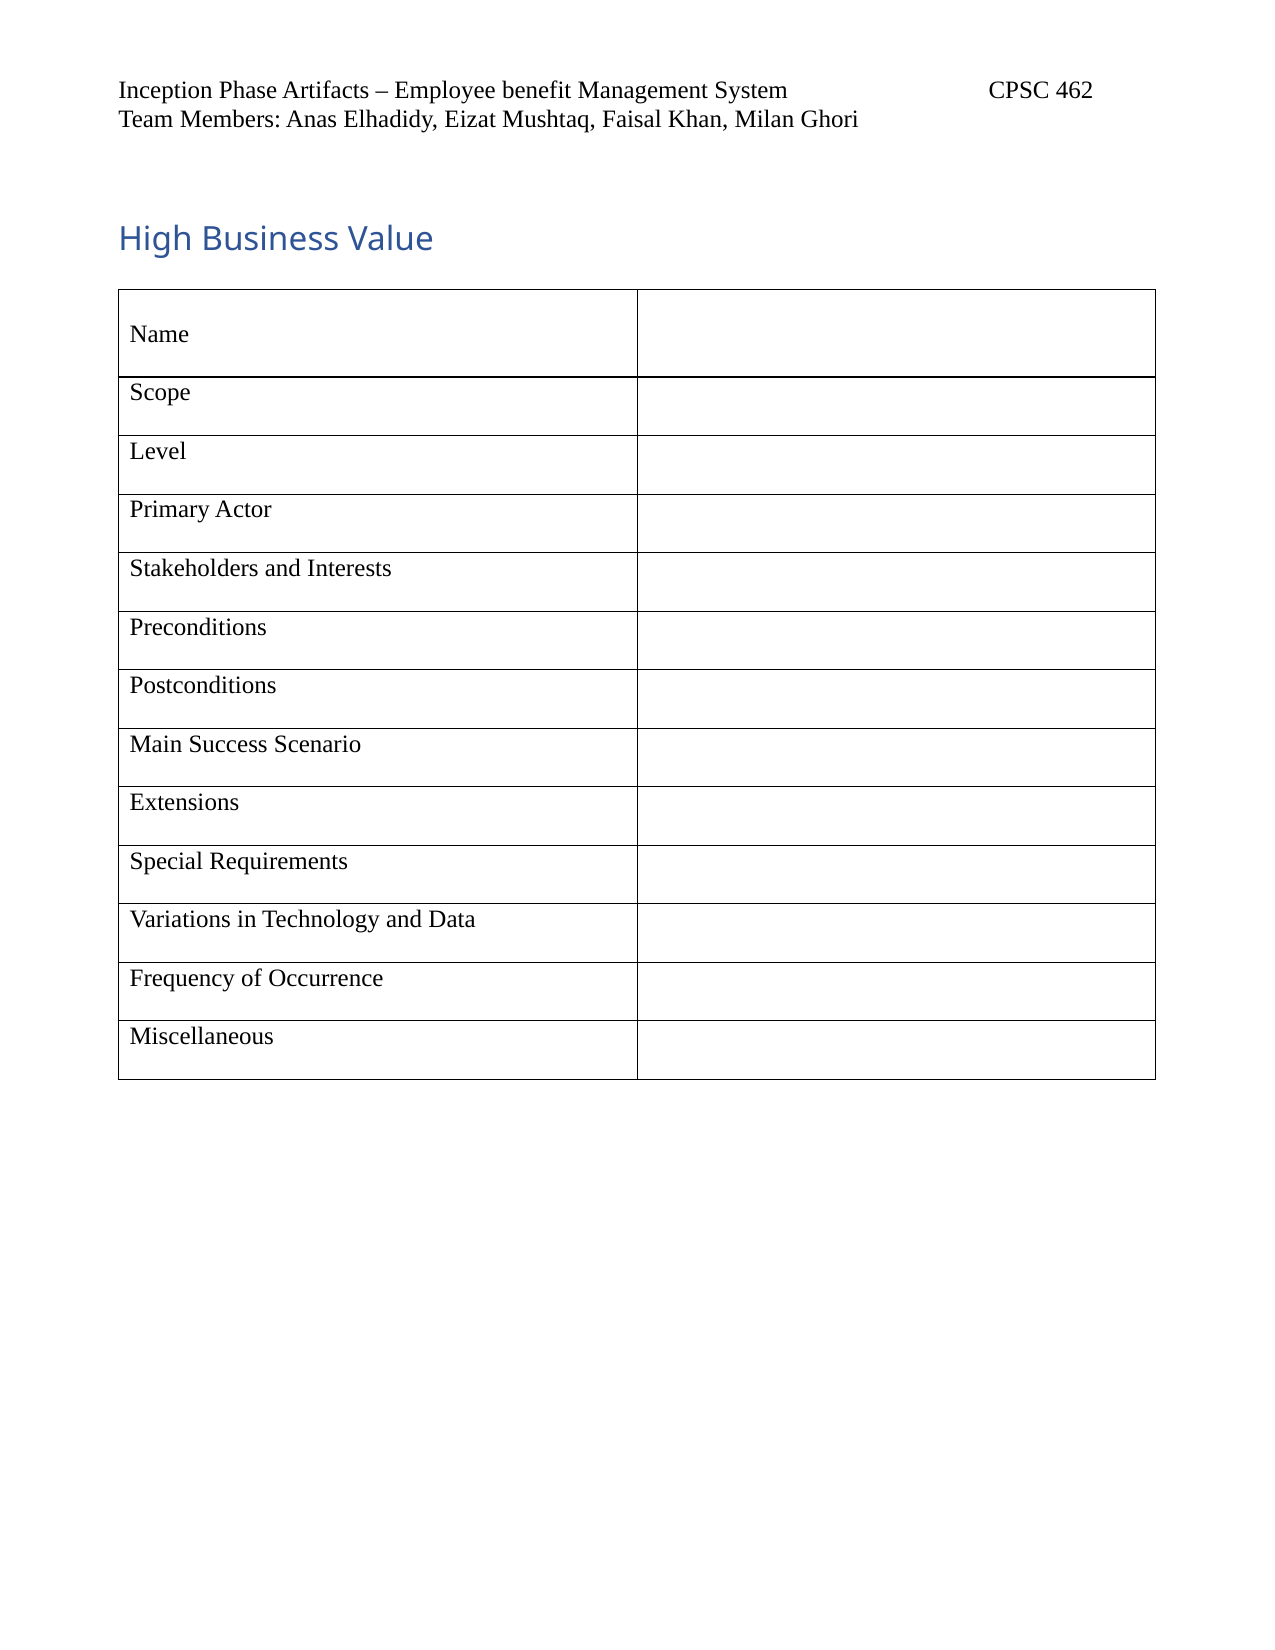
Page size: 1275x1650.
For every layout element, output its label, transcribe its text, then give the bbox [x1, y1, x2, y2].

table_cell [638, 729, 1155, 786]
table_cell Frequency of Occurrence [119, 963, 637, 1020]
table_cell [638, 904, 1155, 962]
table_cell [638, 670, 1155, 728]
table_cell [638, 846, 1155, 903]
table_cell Extensions [119, 787, 637, 845]
table_cell [638, 378, 1155, 435]
table_cell Miscellaneous [119, 1021, 637, 1079]
table_cell Preconditions [119, 612, 637, 669]
table_header Name [119, 290, 637, 376]
table_cell Stakeholders and Interests [119, 553, 637, 611]
table_cell [638, 1021, 1155, 1079]
table_cell Scope [119, 378, 637, 435]
table_cell [638, 495, 1155, 552]
table_cell [638, 553, 1155, 611]
table_cell Variations in Technology and Data [119, 904, 637, 962]
table_cell Postconditions [119, 670, 637, 728]
table_cell [638, 787, 1155, 845]
table_cell [638, 963, 1155, 1020]
table_cell Main Success Scenario [119, 729, 637, 786]
table_header [638, 290, 1155, 376]
subtitle High Business Value [118, 215, 1157, 260]
table_cell Level [119, 436, 637, 493]
table_cell Primary Actor [119, 495, 637, 552]
table_cell Special Requirements [119, 846, 637, 903]
table_cell [638, 436, 1155, 493]
table_cell [638, 612, 1155, 669]
